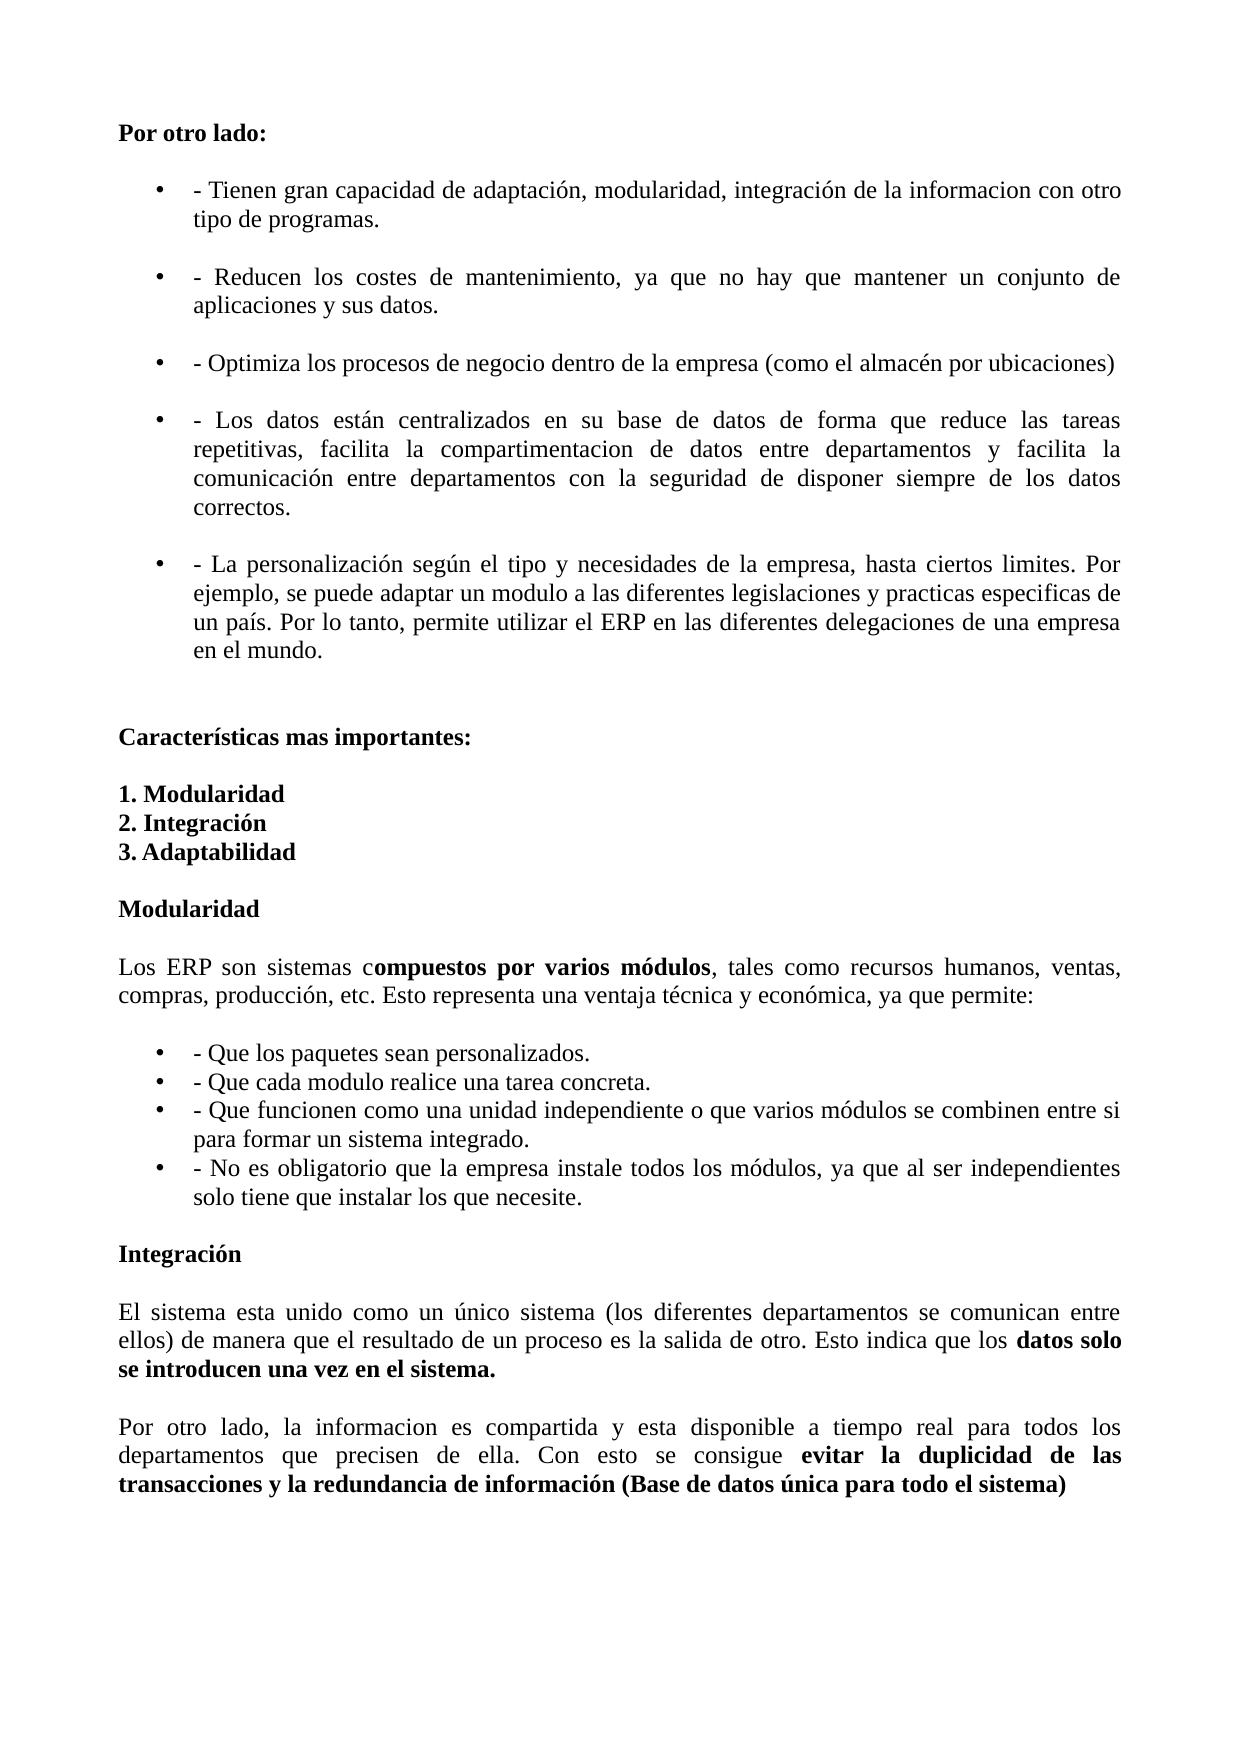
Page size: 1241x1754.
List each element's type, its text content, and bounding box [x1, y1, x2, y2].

text Integración [118, 1239, 1122, 1268]
text Por otro lado, la informacion es compartida y esta disponible a tiempo real para todos los departamentos que precisen de ella. Con esto se consigue evitar la duplicidad de las transacciones y la redundancia de información (Base de datos única para todo el sistema) [118, 1412, 1122, 1498]
text 3. Adaptabilidad [118, 837, 1122, 866]
text Características mas importantes: [118, 722, 1122, 751]
text 1. Modularidad [118, 779, 1122, 808]
list - Tienen gran capacidad de adaptación, modularidad, integración de la informacion con otro tipo de programas. [156, 176, 1122, 233]
text Los ERP son sistemas compuestos por varios módulos, tales como recursos humanos, ventas, compras, producción, etc. Esto representa una ventaja técnica y económica, ya que permite: [118, 952, 1122, 1009]
list - Que cada modulo realice una tarea concreta. [156, 1067, 1122, 1096]
list - La personalización según el tipo y necesidades de la empresa, hasta ciertos limites. Por ejemplo, se puede adaptar un modulo a las diferentes legislaciones y practicas especificas de un país. Por lo tanto, permite utilizar el ERP en las diferentes delegaciones de una empresa en el mundo. [156, 549, 1122, 664]
list - Que funcionen como una unidad independiente o que varios módulos se combinen entre si para formar un sistema integrado. [156, 1096, 1122, 1153]
list - Reducen los costes de mantenimiento, ya que no hay que mantener un conjunto de aplicaciones y sus datos. [156, 262, 1122, 319]
list - No es obligatorio que la empresa instale todos los módulos, ya que al ser independientes solo tiene que instalar los que necesite. [156, 1153, 1122, 1211]
list - Optimiza los procesos de negocio dentro de la empresa (como el almacén por ubicaciones) [156, 348, 1122, 377]
text 2. Integración [118, 808, 1122, 837]
list - Que los paquetes sean personalizados. [156, 1038, 1122, 1067]
text El sistema esta unido como un único sistema (los diferentes departamentos se comunican entre ellos) de manera que el resultado de un proceso es la salida de otro. Esto indica que los datos solo se introducen una vez en el sistema. [118, 1297, 1122, 1383]
list - Los datos están centralizados en su base de datos de forma que reduce las tareas repetitivas, facilita la compartimentacion de datos entre departamentos y facilita la comunicación entre departamentos con la seguridad de disponer siempre de los datos correctos. [156, 406, 1122, 521]
text Por otro lado: [118, 118, 1122, 147]
text Modularidad [118, 894, 1122, 923]
